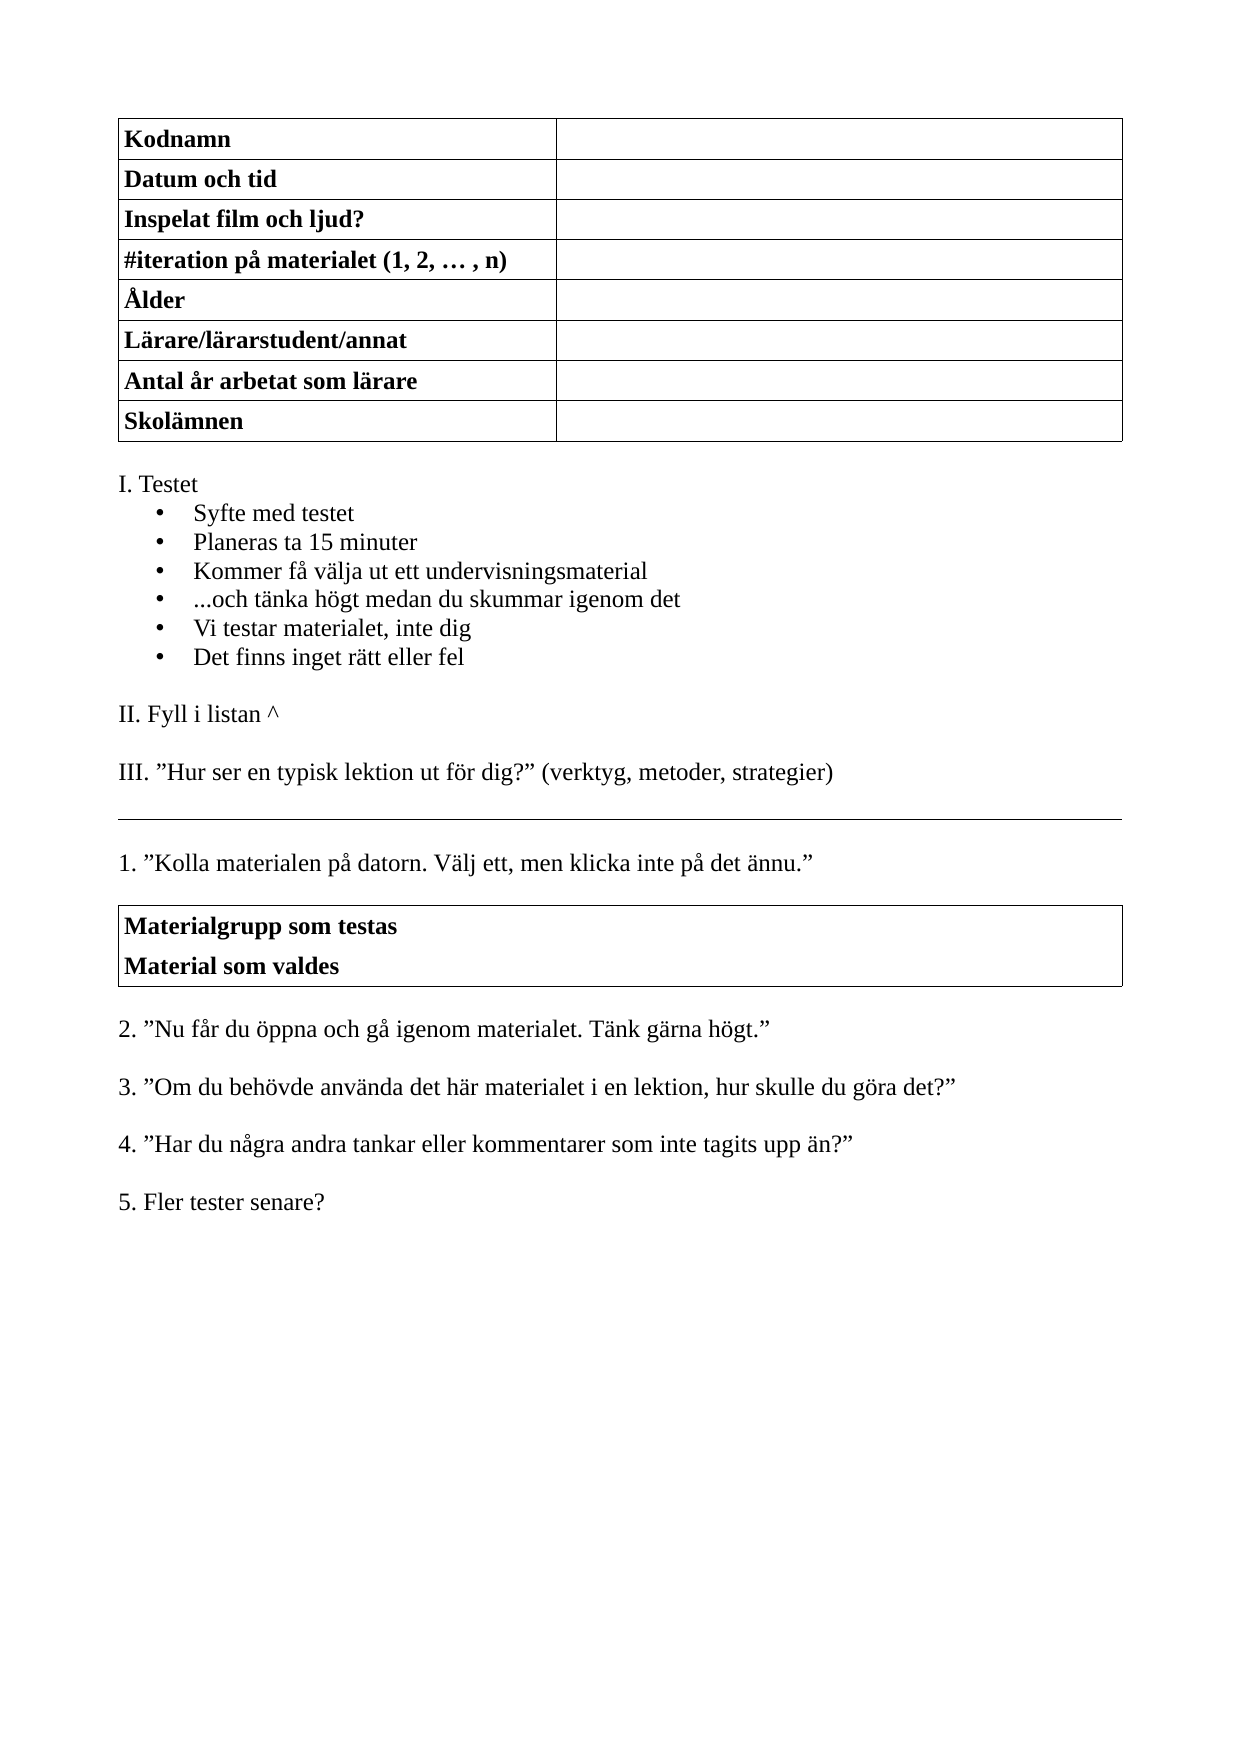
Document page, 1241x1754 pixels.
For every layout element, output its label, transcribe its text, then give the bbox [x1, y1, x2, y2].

table_cell [557, 200, 1122, 239]
table_cell [556, 946, 1122, 986]
text 3. ”Om du behövde använda det här materialet i en lektion, hur skulle du göra det?” [118, 1072, 1122, 1101]
table_cell Material som valdes [119, 946, 556, 986]
table_cell [557, 321, 1122, 360]
list Vi testar materialet, inte dig [156, 613, 1122, 642]
table_header Materialgrupp som testas [119, 906, 556, 946]
table_header Kodnamn [119, 119, 556, 158]
table_cell [557, 361, 1122, 400]
text III. ”Hur ser en typisk lektion ut för dig?” (verktyg, metoder, strategier) [118, 757, 1122, 786]
list ...och tänka högt medan du skummar igenom det [156, 584, 1122, 613]
table_cell Antal år arbetat som lärare [119, 361, 556, 400]
table_cell Lärare/lärarstudent/annat [119, 321, 556, 360]
list Planeras ta 15 minuter [156, 527, 1122, 556]
table_cell [557, 160, 1122, 199]
text I. Testet [118, 469, 1122, 498]
table_header [557, 119, 1122, 158]
text 2. ”Nu får du öppna och gå igenom materialet. Tänk gärna högt.” [118, 1014, 1122, 1043]
list Det finns inget rätt eller fel [156, 642, 1122, 671]
text 1. ”Kolla materialen på datorn. Välj ett, men klicka inte på det ännu.” [118, 848, 1122, 876]
list Kommer få välja ut ett undervisningsmaterial [156, 556, 1122, 584]
table_cell Skolämnen [119, 401, 556, 441]
text 5. Fler tester senare? [118, 1187, 1122, 1216]
text II. Fyll i listan ^ [118, 699, 1122, 728]
table_cell Inspelat film och ljud? [119, 200, 556, 239]
table_header [556, 906, 1122, 946]
table_cell [557, 280, 1122, 320]
text 4. ”Har du några andra tankar eller kommentarer som inte tagits upp än?” [118, 1129, 1122, 1158]
list Syfte med testet [156, 498, 1122, 527]
table_cell Datum och tid [119, 160, 556, 199]
table_cell #iteration på materialet (1, 2, … , n) [119, 240, 556, 279]
table_cell [557, 240, 1122, 279]
table_cell [557, 401, 1122, 441]
table_cell Ålder [119, 280, 556, 320]
